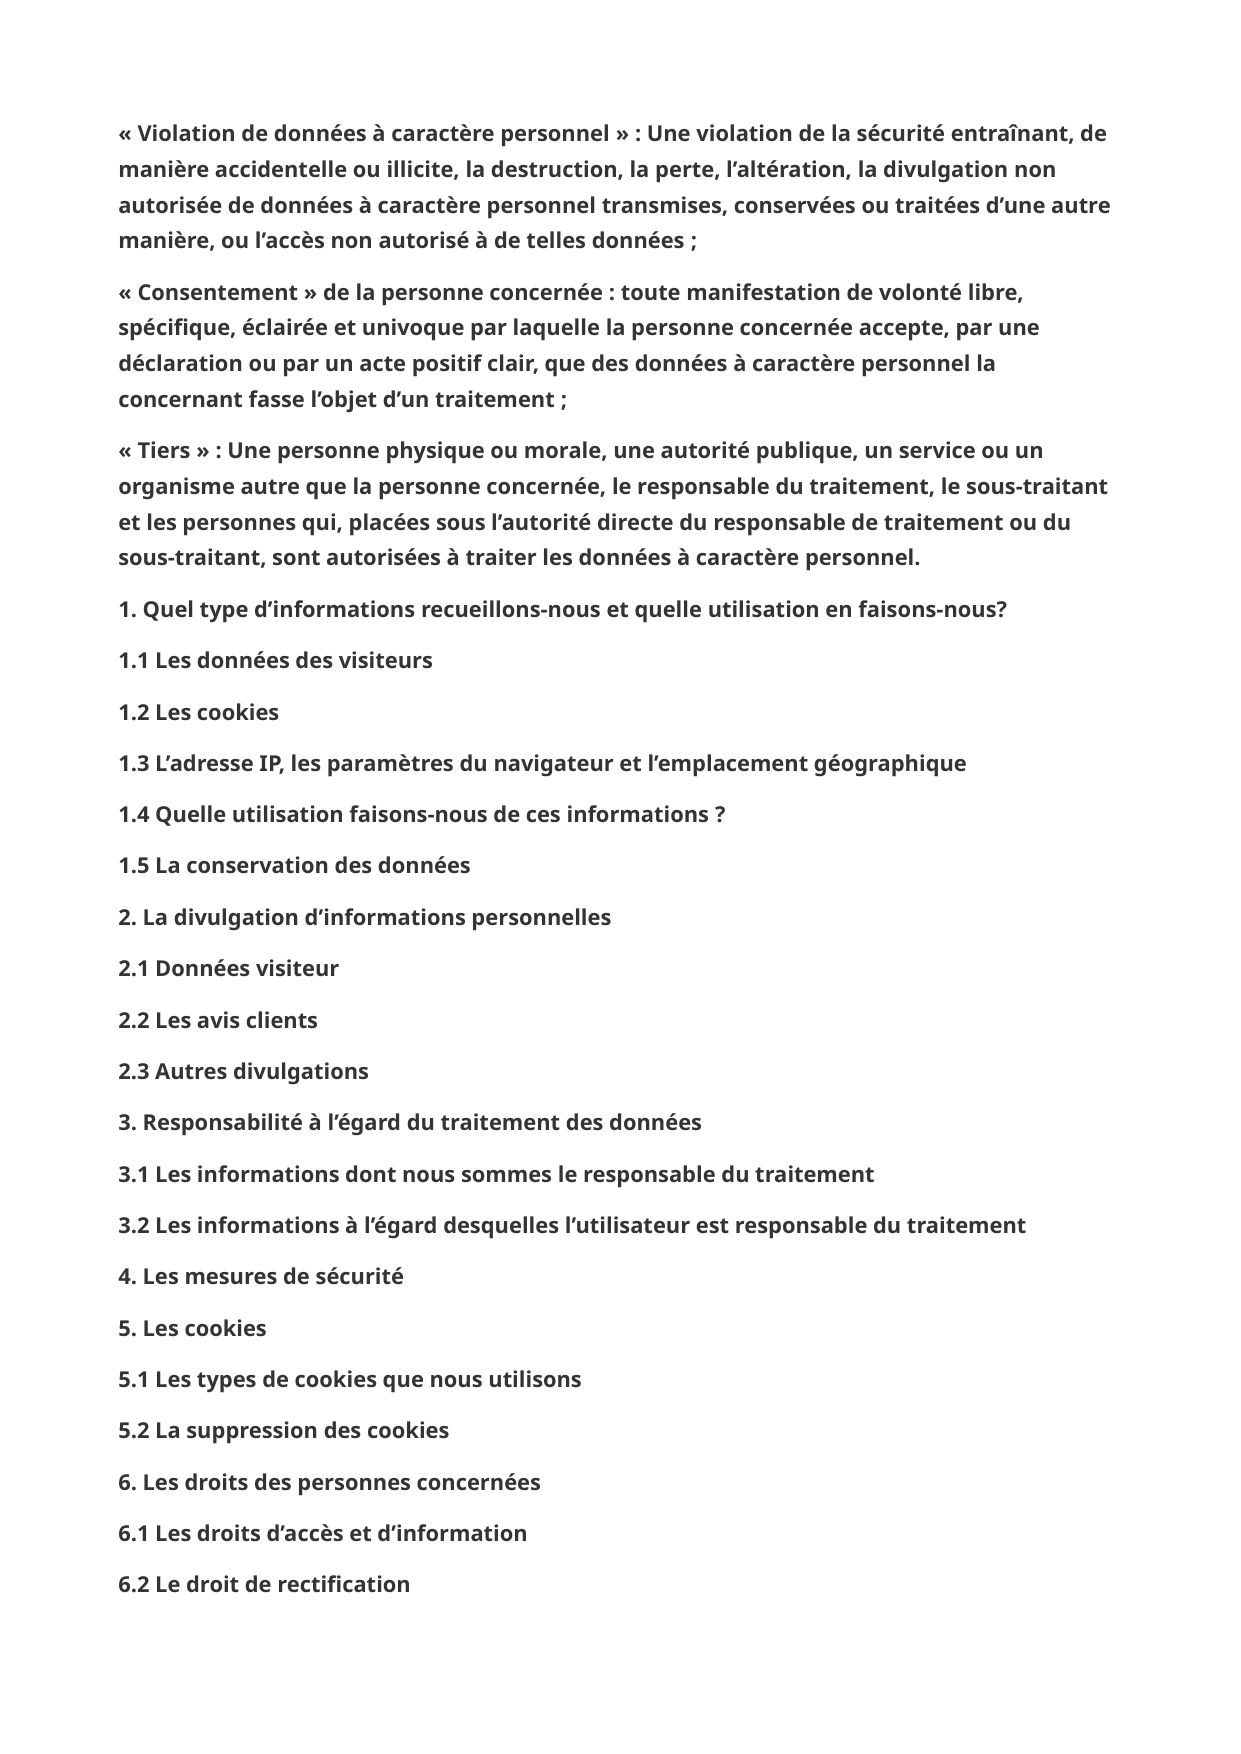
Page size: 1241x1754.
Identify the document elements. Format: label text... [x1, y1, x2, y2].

text 5.1 Les types de cookies que nous utilisons [118, 1364, 1122, 1394]
text 2. La divulgation d’informations personnelles [118, 902, 1122, 932]
text 6.1 Les droits d’accès et d’information [118, 1518, 1122, 1548]
text 1.1 Les données des visiteurs [118, 645, 1122, 675]
text 2.3 Autres divulgations [118, 1056, 1122, 1086]
text « Violation de données à caractère personnel » : Une violation de la sécurité entraînant, de manière accidentelle ou illicite, la destruction, la perte, l’altération, la divulgation non autorisée de données à caractère personnel transmises, conservées ou traitées d’une autre manière, ou l’accès non autorisé à de telles données ; [118, 118, 1122, 255]
text 1.2 Les cookies [118, 696, 1122, 726]
text « Tiers » : Une personne physique ou morale, une autorité publique, un service ou un organisme autre que la personne concernée, le responsable du traitement, le sous-traitant et les personnes qui, placées sous l’autorité directe du responsable de traitement ou du sous-traitant, sont autorisées à traiter les données à caractère personnel. [118, 435, 1122, 572]
text 3.1 Les informations dont nous sommes le responsable du traitement [118, 1159, 1122, 1188]
text 5. Les cookies [118, 1313, 1122, 1342]
text 2.2 Les avis clients [118, 1004, 1122, 1034]
text 6.2 Le droit de rectification [118, 1569, 1122, 1599]
text 2.1 Données visiteur [118, 953, 1122, 983]
text 5.2 La suppression des cookies [118, 1415, 1122, 1445]
text 3.2 Les informations à l’égard desquelles l’utilisateur est responsable du traitement [118, 1210, 1122, 1240]
text 3. Responsabilité à l’égard du traitement des données [118, 1107, 1122, 1137]
text 4. Les mesures de sécurité [118, 1261, 1122, 1291]
text 6. Les droits des personnes concernées [118, 1467, 1122, 1497]
text 1. Quel type d’informations recueillons-nous et quelle utilisation en faisons-nous? [118, 594, 1122, 623]
text « Consentement » de la personne concernée : toute manifestation de volonté libre, spécifique, éclairée et univoque par laquelle la personne concernée accepte, par une déclaration ou par un acte positif clair, que des données à caractère personnel la concernant fasse l’objet d’un traitement ; [118, 277, 1122, 414]
text 1.3 L’adresse IP, les paramètres du navigateur et l’emplacement géographique [118, 748, 1122, 778]
text 1.4 Quelle utilisation faisons-nous de ces informations ? [118, 799, 1122, 829]
text 1.5 La conservation des données [118, 851, 1122, 880]
